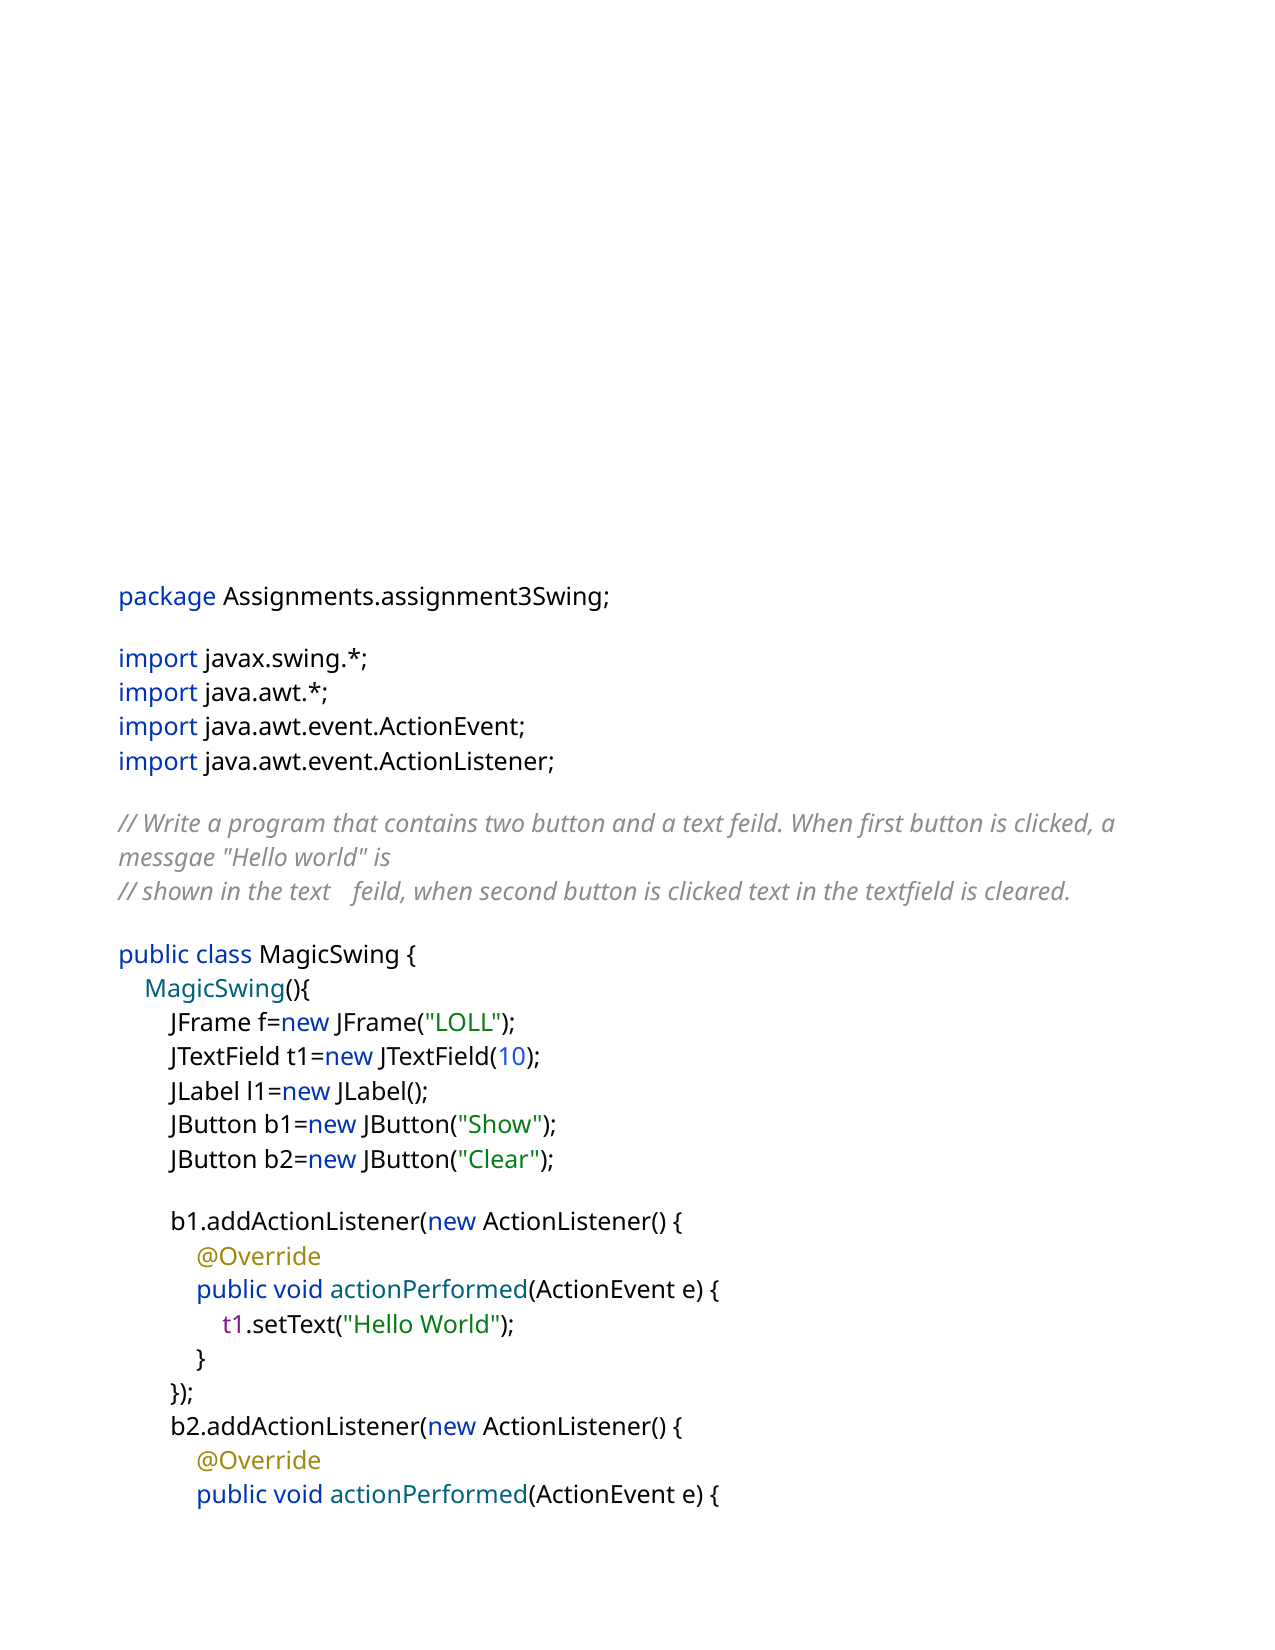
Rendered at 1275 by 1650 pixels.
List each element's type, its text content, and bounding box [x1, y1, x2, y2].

text package Assignments.assignment3Swing; import javax.swing.*; import java.awt.*; import java.awt.event.ActionEvent; import java.awt.event.ActionListener; // Write a program that contains two button and a text feild. When first button is clicked, a messgae "Hello world" is // shown in the text feild, when second button is clicked text in the textfield is cleared. public class MagicSwing { MagicSwing(){ JFrame f=new JFrame("LOLL"); JTextField t1=new JTextField(10); JLabel l1=new JLabel(); JButton b1=new JButton("Show"); JButton b2=new JButton("Clear"); b1.addActionListener(new ActionListener() { @Override public void actionPerformed(ActionEvent e) { t1.setText("Hello World"); } }); b2.addActionListener(new ActionListener() { @Override public void actionPerformed(ActionEvent e) { [118, 578, 1157, 1511]
